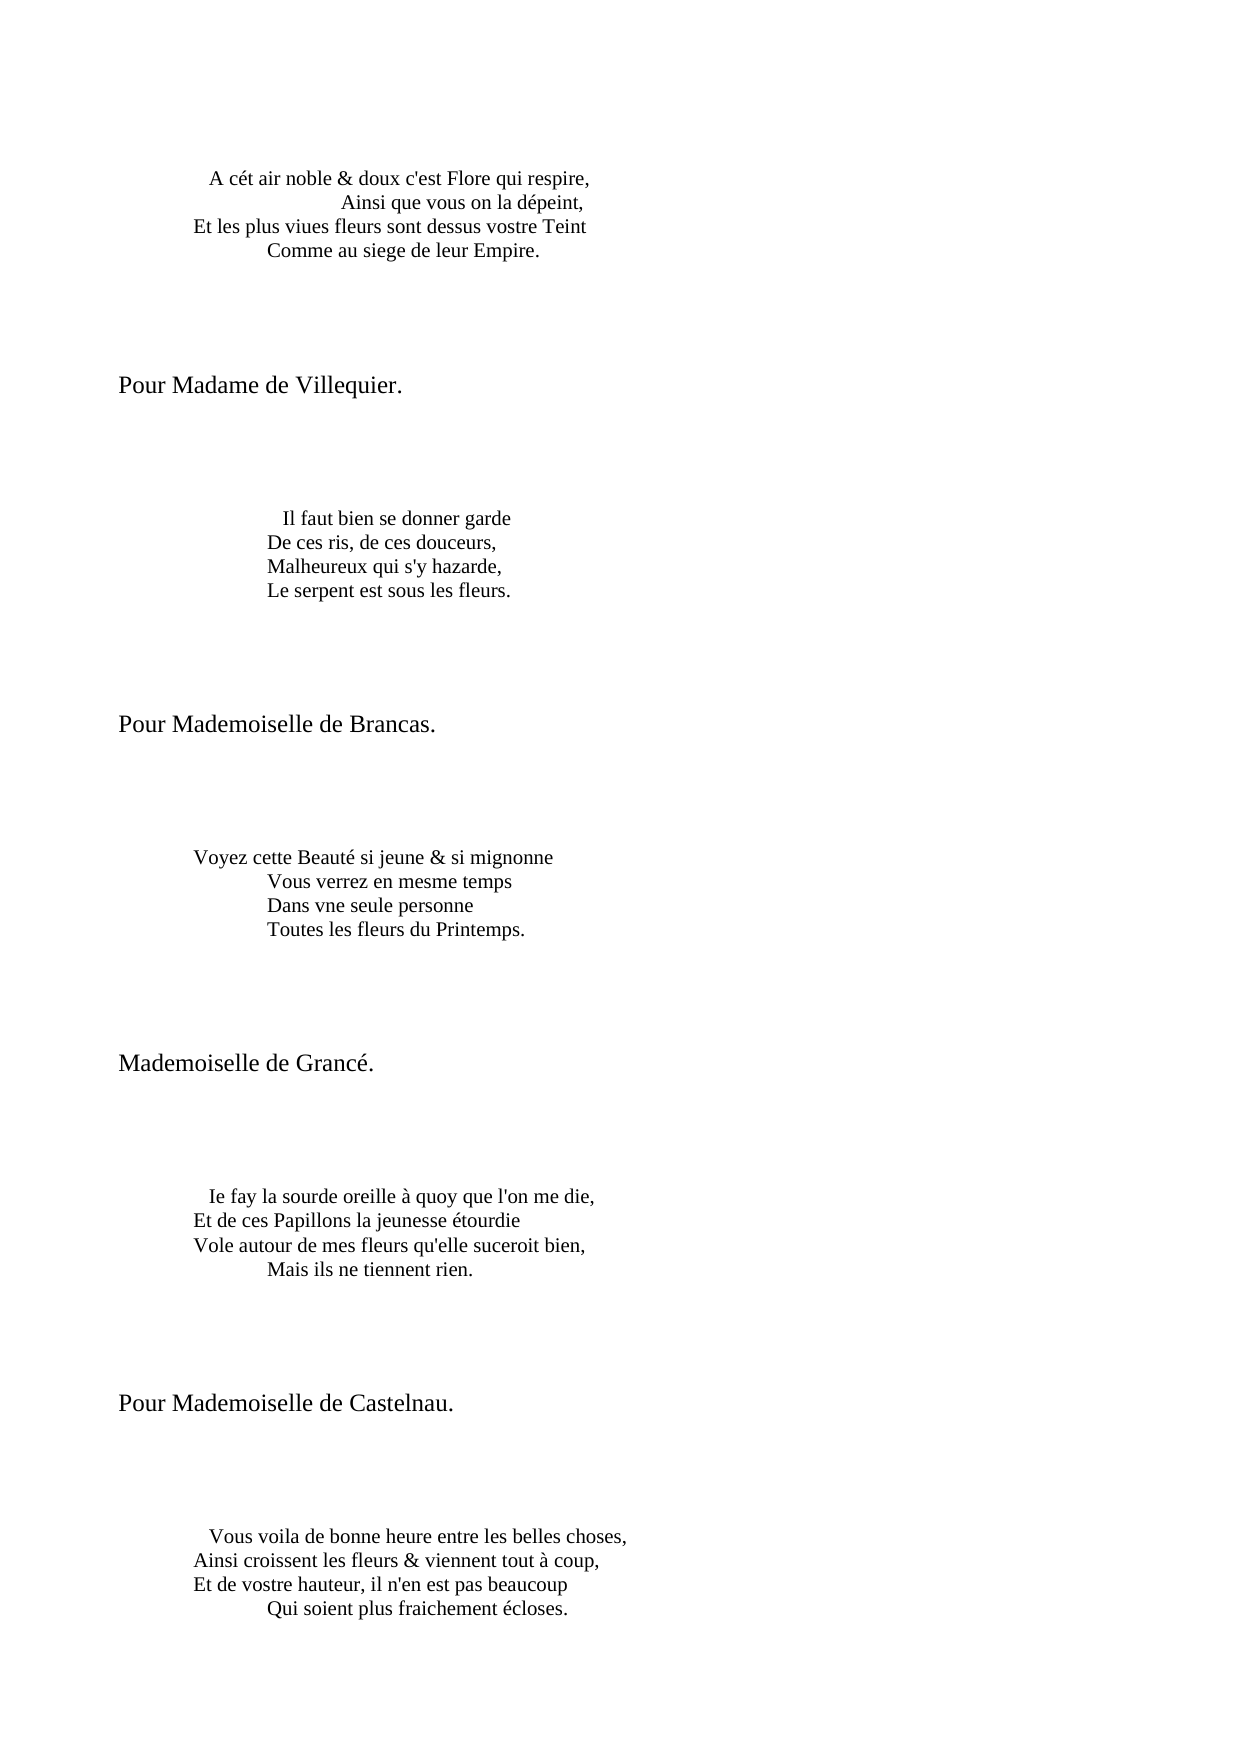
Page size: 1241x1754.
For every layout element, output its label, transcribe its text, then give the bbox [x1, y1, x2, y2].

text Mais ils ne tiennent rien. [193, 1257, 1122, 1281]
text Qui soient plus fraichement écloses. [193, 1596, 1122, 1620]
text Il faut bien se donner garde [193, 506, 1122, 530]
text Et les plus viues fleurs sont dessus vostre Teint [193, 214, 1122, 238]
text Vole autour de mes fleurs qu'elle suceroit bien, [193, 1232, 1122, 1257]
text Pour Madame de Villequier. [118, 370, 1122, 398]
text Ie fay la sourde oreille à quoy que l'on me die, [193, 1184, 1122, 1208]
text Le serpent est sous les fleurs. [193, 578, 1122, 602]
text Comme au siege de leur Empire. [193, 238, 1122, 262]
text Ainsi que vous on la dépeint, [193, 190, 1122, 214]
text Pour Mademoiselle de Brancas. [118, 709, 1122, 738]
text Malheureux qui s'y hazarde, [193, 554, 1122, 578]
text Voyez cette Beauté si jeune & si mignonne [193, 845, 1122, 869]
text Dans vne seule personne [193, 893, 1122, 917]
text Pour Mademoiselle de Castelnau. [118, 1388, 1122, 1417]
text Et de vostre hauteur, il n'en est pas beaucoup [193, 1572, 1122, 1596]
text Et de ces Papillons la jeunesse étourdie [193, 1208, 1122, 1232]
text De ces ris, de ces douceurs, [193, 530, 1122, 554]
text A cét air noble & doux c'est Flore qui respire, [193, 166, 1122, 190]
text Vous voila de bonne heure entre les belles choses, [193, 1524, 1122, 1548]
text Toutes les fleurs du Printemps. [193, 917, 1122, 941]
text Ainsi croissent les fleurs & viennent tout à coup, [193, 1548, 1122, 1572]
text Mademoiselle de Grancé. [118, 1048, 1122, 1077]
text Vous verrez en mesme temps [193, 869, 1122, 893]
